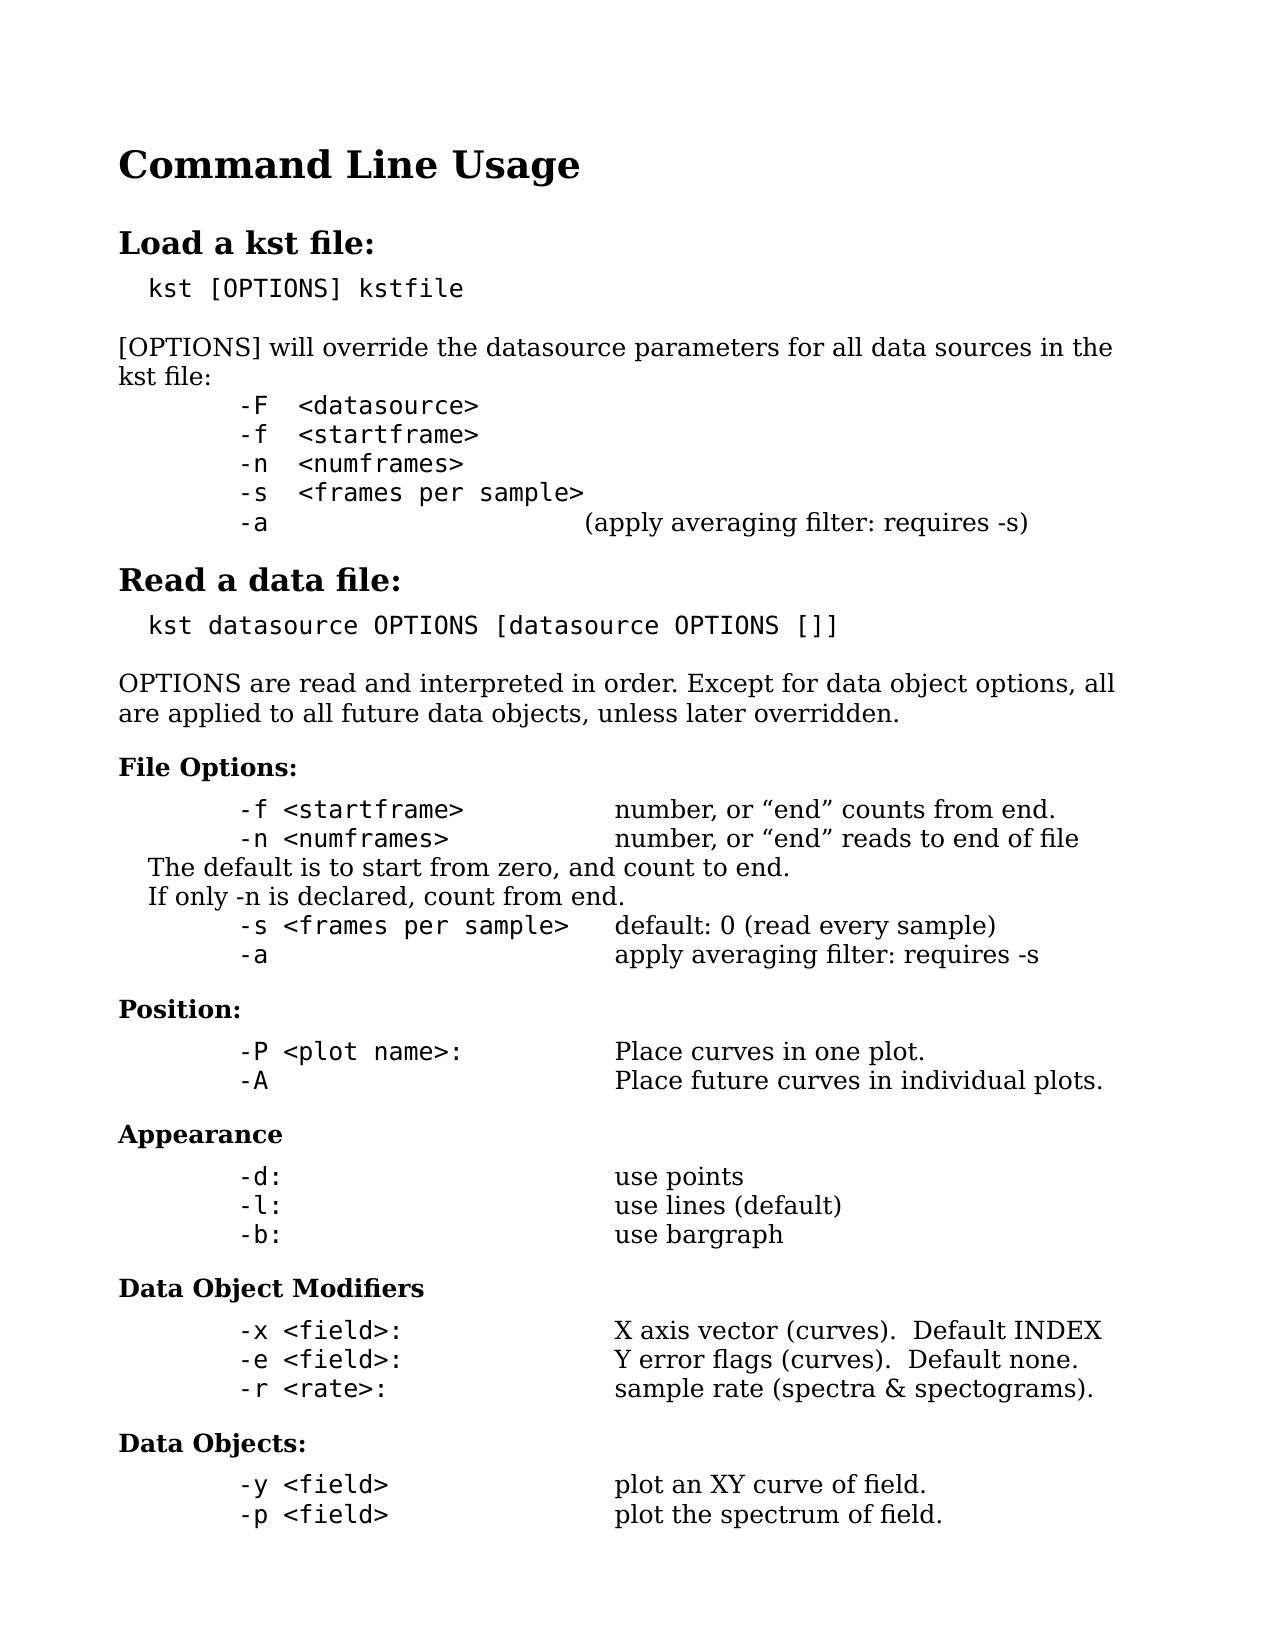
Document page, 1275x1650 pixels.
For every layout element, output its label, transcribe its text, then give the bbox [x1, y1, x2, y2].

text -r <rate>: sample rate (spectra & spectograms). [148, 1374, 1157, 1404]
text If only -n is declared, count from end. [148, 882, 1157, 911]
subtitle File Options: [118, 753, 1157, 782]
subtitle Command Line Usage [118, 143, 1157, 188]
text -n <numframes> number, or “end” reads to end of file [148, 824, 1157, 853]
text OPTIONS are read and interpreted in order. Except for data object options, all are applied to all future data objects, unless later overridden. [118, 669, 1157, 728]
text -d: use points [148, 1162, 1157, 1191]
text -y <field> plot an XY curve of field. [148, 1471, 1157, 1500]
subtitle Position: [118, 995, 1157, 1024]
text -x <field>: X axis vector (curves). Default INDEX [148, 1316, 1157, 1345]
text kst datasource OPTIONS [datasource OPTIONS []] [148, 611, 1157, 640]
text -s <frames per sample> [148, 479, 1157, 508]
text The default is to start from zero, and count to end. [148, 853, 1157, 882]
text kst [OPTIONS] kstfile [148, 274, 1157, 304]
text -b: use bargraph [148, 1220, 1157, 1249]
subtitle Data Objects: [118, 1429, 1157, 1458]
subtitle Data Object Modifiers [118, 1274, 1157, 1304]
text -A Place future curves in individual plots. [148, 1066, 1157, 1095]
text -a apply averaging filter: requires -s [148, 941, 1157, 970]
text -p <field> plot the spectrum of field. [148, 1500, 1157, 1529]
text -n <numframes> [148, 449, 1157, 479]
subtitle Appearance [118, 1120, 1157, 1149]
text [OPTIONS] will override the datasource parameters for all data sources in the kst file: [118, 333, 1157, 391]
text -P <plot name>: Place curves in one plot. [148, 1037, 1157, 1066]
subtitle Read a data file: [118, 562, 1157, 599]
text -f <startframe> number, or “end” counts from end. [148, 795, 1157, 824]
text -s <frames per sample> default: 0 (read every sample) [148, 911, 1157, 941]
text -a (apply averaging filter: requires -s) [148, 508, 1157, 537]
text -f <startframe> [148, 420, 1157, 449]
text -e <field>: Y error flags (curves). Default none. [148, 1345, 1157, 1374]
text -l: use lines (default) [148, 1191, 1157, 1220]
subtitle Load a kst file: [118, 225, 1157, 262]
text -F <datasource> [148, 391, 1157, 420]
